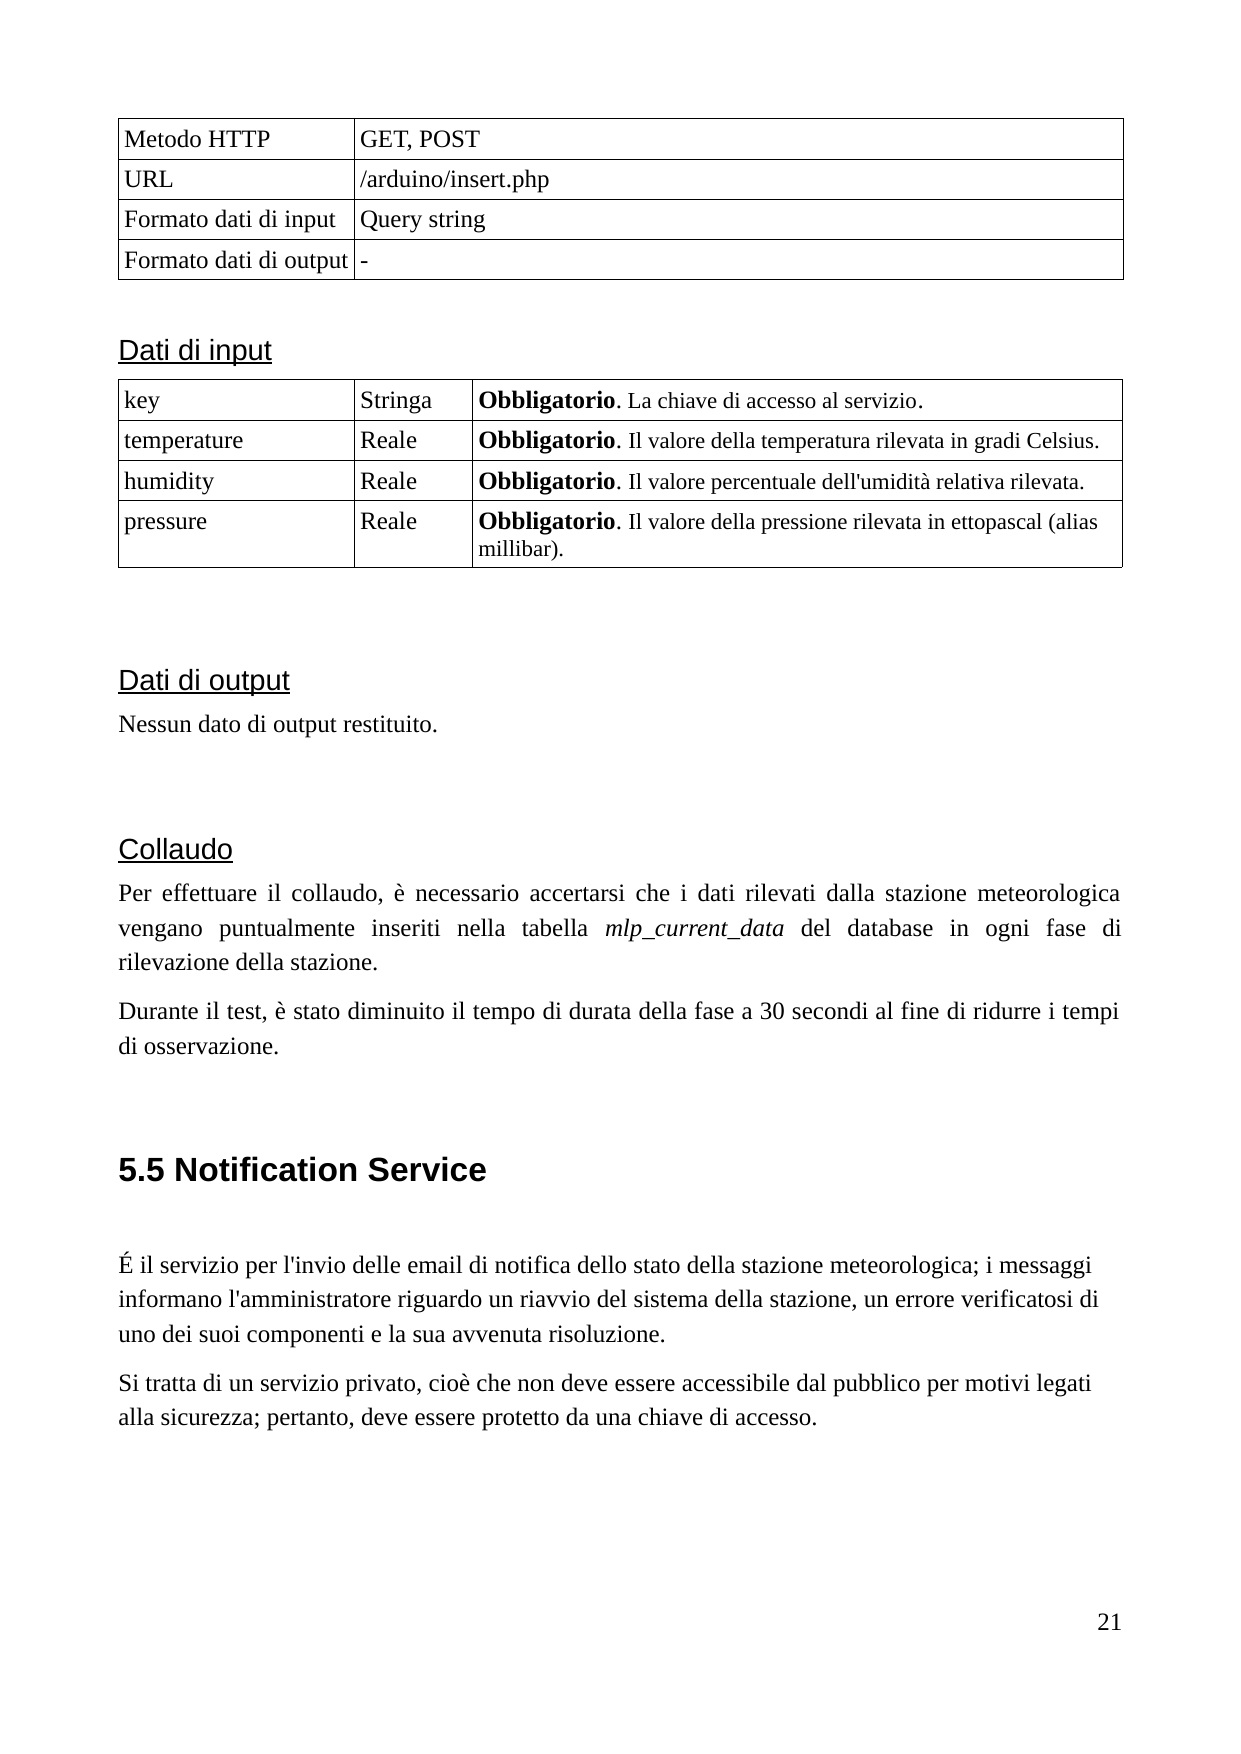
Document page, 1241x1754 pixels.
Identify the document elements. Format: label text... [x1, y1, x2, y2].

table_header Stringa [355, 380, 472, 419]
table_cell Reale [355, 461, 472, 500]
table_cell pressure [119, 501, 354, 567]
table_cell humidity [119, 461, 354, 500]
table_cell Query string [355, 200, 1123, 239]
table_cell Obbligatorio. Il valore della temperatura rilevata in gradi Celsius. [473, 421, 1122, 460]
table_cell temperature [119, 421, 354, 460]
text Si tratta di un servizio privato, cioè che non deve essere accessibile dal pubblico per motivi legati alla sicurezza; pertanto, deve essere protetto da una chiave di accesso. [118, 1368, 1122, 1431]
table_cell Obbligatorio. Il valore della pressione rilevata in ettopascal (alias millibar). [473, 501, 1122, 567]
text Per effettuare il collaudo, è necessario accertarsi che i dati rilevati dalla stazione meteorologica vengano puntualmente inseriti nella tabella mlp_current_data del database in ogni fase di rilevazione della stazione. [118, 878, 1122, 976]
table_header key [119, 380, 354, 419]
table_cell /arduino/insert.php [355, 160, 1123, 199]
table_cell URL [119, 160, 354, 199]
table_header GET, POST [355, 119, 1123, 158]
subtitle Dati di output [118, 663, 1122, 697]
table_cell Reale [355, 501, 472, 567]
subtitle 5.5 Notification Service [118, 1150, 1122, 1188]
text Nessun dato di output restituito. [118, 709, 1122, 738]
table_header Obbligatorio. La chiave di accesso al servizio. [473, 380, 1122, 419]
table_cell Obbligatorio. Il valore percentuale dell'umidità relativa rilevata. [473, 461, 1122, 500]
subtitle Collaudo [118, 832, 1122, 866]
table_cell Reale [355, 421, 472, 460]
table_cell Formato dati di input [119, 200, 354, 239]
subtitle Dati di input [118, 333, 1122, 367]
table_header Metodo HTTP [119, 119, 354, 158]
table_cell - [355, 240, 1123, 279]
text Durante il test, è stato diminuito il tempo di durata della fase a 30 secondi al fine di ridurre i tempi di osservazione. [118, 996, 1122, 1059]
table_cell Formato dati di output [119, 240, 354, 279]
text É il servizio per l'invio delle email di notifica dello stato della stazione meteorologica; i messaggi informano l'amministratore riguardo un riavvio del sistema della stazione, un errore verificatosi di uno dei suoi componenti e la sua avvenuta risoluzione. [118, 1250, 1122, 1348]
